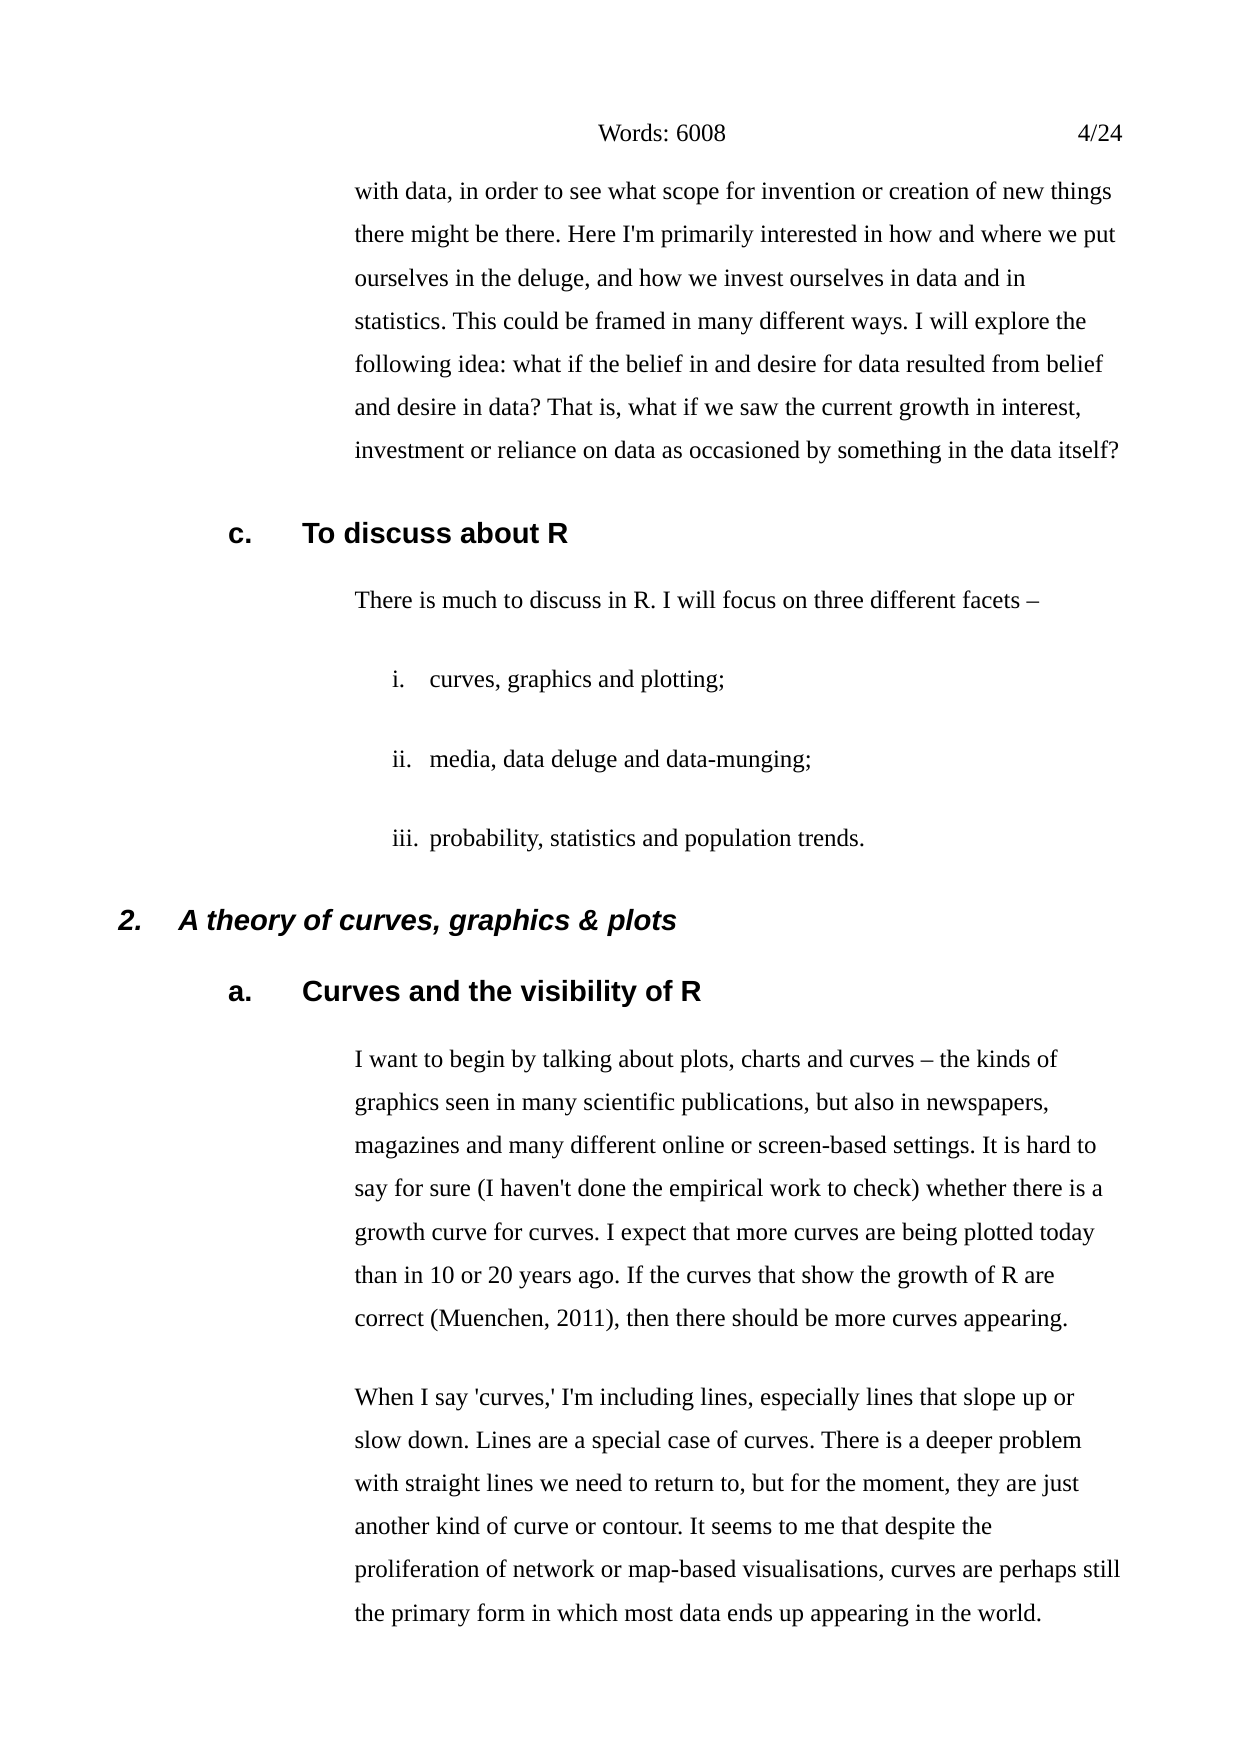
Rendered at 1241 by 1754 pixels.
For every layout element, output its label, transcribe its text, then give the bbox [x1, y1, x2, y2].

list media, data deluge and data-munging; [392, 744, 1122, 772]
text I want to begin by talking about plots, charts and curves – the kinds of graphics seen in many scientific publications, but also in newspapers, magazines and many different online or screen-based settings. It is hard to say for sure (I haven't done the empirical work to check) whether there is a growth curve for curves. I expect that more curves are being plotted today than in 10 or 20 years ago. If the curves that show the growth of R are correct (Muenchen, 2011)⁠, then there should be more curves appearing. [354, 1044, 1122, 1332]
subtitle To discuss about R [228, 516, 1122, 549]
subtitle A theory of curves, graphics & plots [118, 903, 1122, 937]
subtitle Curves and the visibility of R [228, 974, 1122, 1008]
text When I say 'curves,' I'm including lines, especially lines that slope up or slow down. Lines are a special case of curves. There is a deeper problem with straight lines we need to return to, but for the moment, they are just another kind of curve or contour. It seems to me that despite the proliferation of network or map-based visualisations, curves are perhaps still the primary form in which most data ends up appearing in the world. [354, 1382, 1122, 1626]
text with data, in order to see what scope for invention or creation of new things there might be there. Here I'm primarily interested in how and where we put ourselves in the deluge, and how we invest ourselves in data and in statistics. This could be framed in many different ways. I will explore the following idea: what if the belief in and desire for data resulted from belief and desire in data? That is, what if we saw the current growth in interest, investment or reliance on data as occasioned by something in the data itself? [354, 176, 1122, 464]
list curves, graphics and plotting; [392, 664, 1122, 693]
text There is much to discuss in R. I will focus on three different facets – [354, 585, 1122, 614]
list probability, statistics and population trends. [392, 823, 1122, 852]
